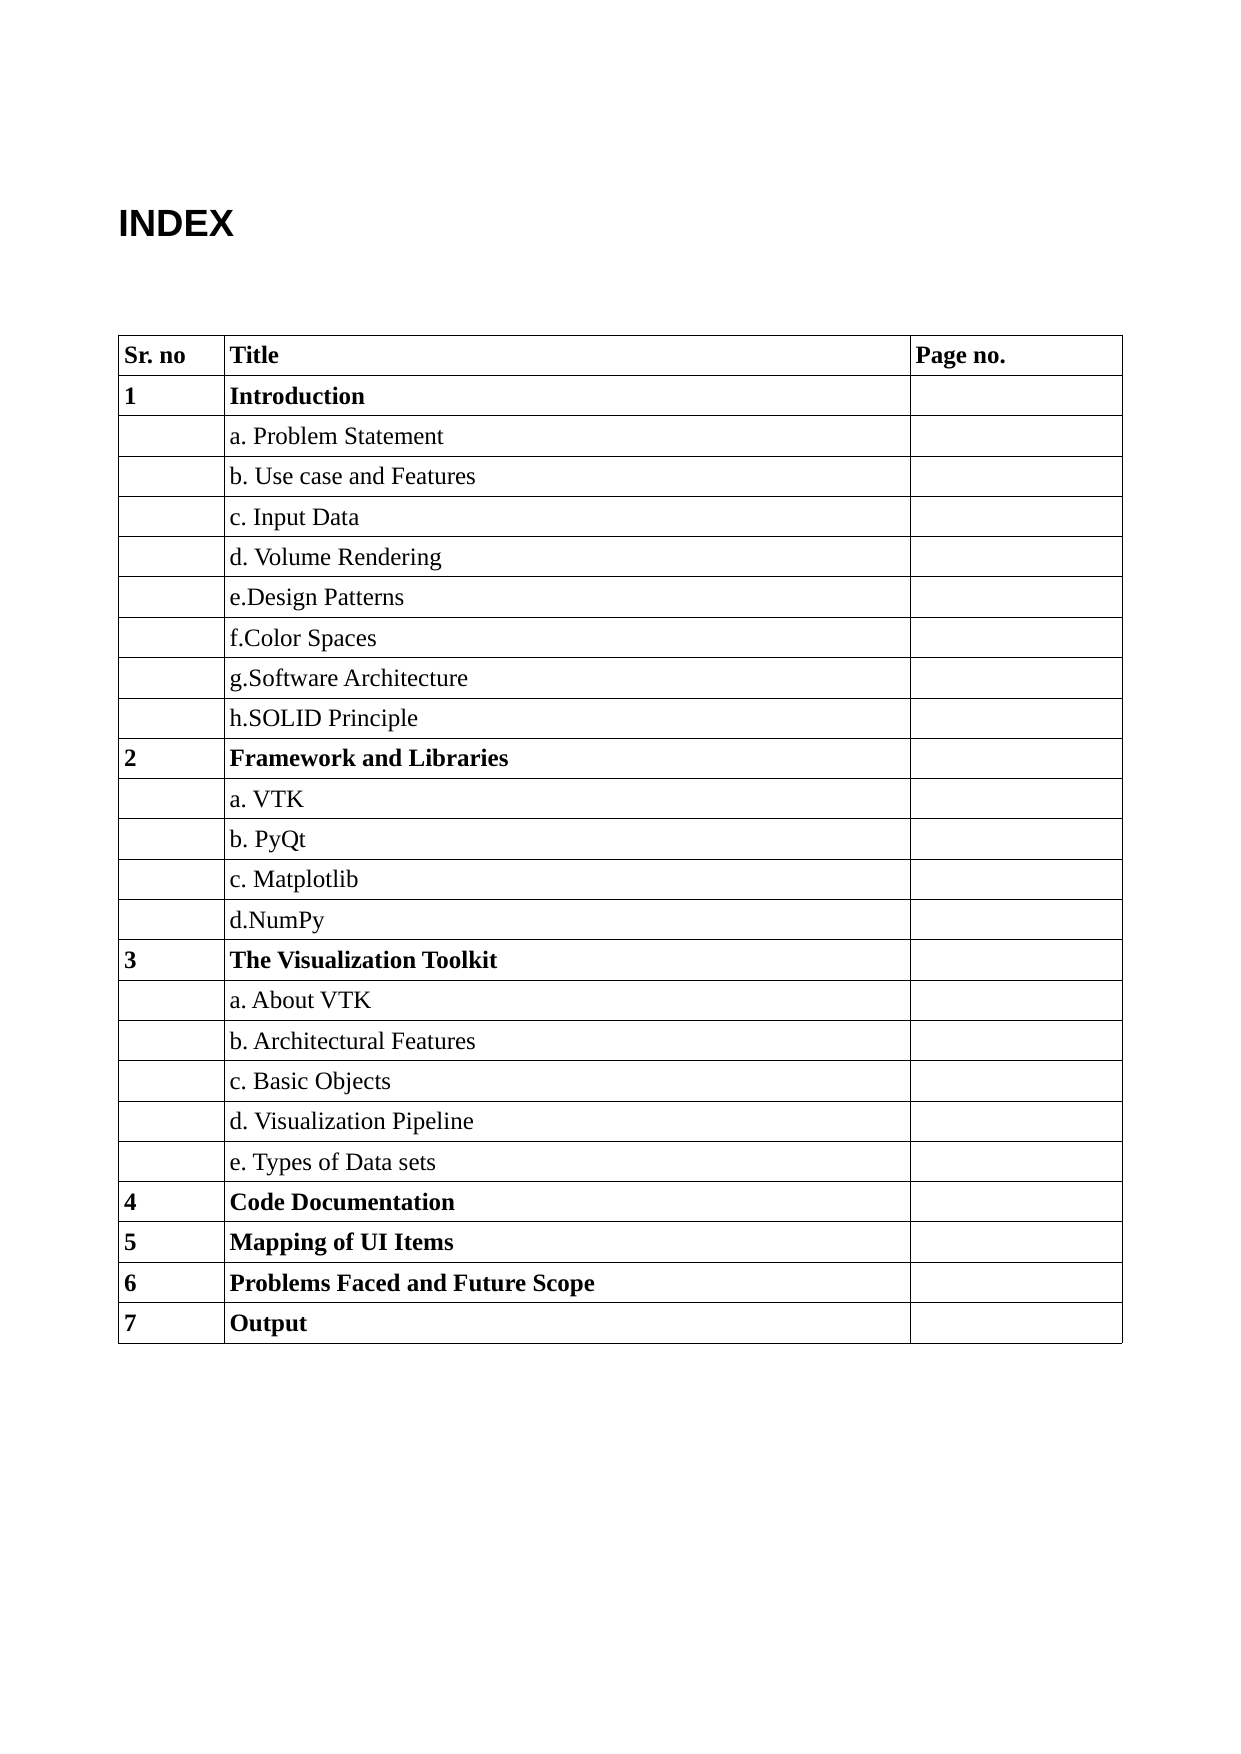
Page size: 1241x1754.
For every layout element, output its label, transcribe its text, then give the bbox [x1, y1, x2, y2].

table_cell Framework and Libraries [225, 739, 910, 778]
table_cell e.Design Patterns [225, 577, 910, 617]
table_cell 7 [119, 1303, 224, 1342]
table_cell d. Visualization Pipeline [225, 1102, 910, 1141]
table_cell [911, 658, 1122, 697]
table_cell c. Matplotlib [225, 860, 910, 899]
table_cell Output [225, 1303, 910, 1342]
table_cell [119, 900, 224, 939]
table_cell [911, 739, 1122, 778]
table_header Title [225, 336, 910, 375]
table_cell [119, 618, 224, 657]
table_cell d. Volume Rendering [225, 537, 910, 576]
table_cell [119, 457, 224, 496]
table_cell [119, 981, 224, 1020]
table_cell [911, 1021, 1122, 1060]
table_cell [119, 1142, 224, 1181]
table_cell b. Use case and Features [225, 457, 910, 496]
table_cell [911, 1102, 1122, 1141]
table_cell [911, 819, 1122, 859]
subtitle INDEX [118, 201, 1122, 244]
table_cell [911, 1182, 1122, 1221]
table_cell [911, 537, 1122, 576]
table_cell b. Architectural Features [225, 1021, 910, 1060]
table_cell [911, 1222, 1122, 1262]
table_cell g.Software Architecture [225, 658, 910, 697]
table_cell [911, 699, 1122, 738]
table_cell [119, 779, 224, 818]
table_cell c. Basic Objects [225, 1061, 910, 1101]
table_cell Code Documentation [225, 1182, 910, 1221]
table_cell [911, 1142, 1122, 1181]
table_cell 3 [119, 940, 224, 979]
table_cell [119, 416, 224, 456]
table_cell [119, 1061, 224, 1101]
table_cell Introduction [225, 376, 910, 415]
table_cell [911, 1061, 1122, 1101]
table_cell h.SOLID Principle [225, 699, 910, 738]
table_cell [911, 577, 1122, 617]
table_cell [911, 860, 1122, 899]
table_cell [119, 537, 224, 576]
table_cell [911, 618, 1122, 657]
table_cell 5 [119, 1222, 224, 1262]
table_cell [911, 497, 1122, 536]
table_cell [119, 577, 224, 617]
table_cell [911, 940, 1122, 979]
table_cell c. Input Data [225, 497, 910, 536]
table_cell [119, 860, 224, 899]
table_cell [119, 1021, 224, 1060]
table_cell [911, 376, 1122, 415]
table_cell The Visualization Toolkit [225, 940, 910, 979]
table_cell a. Problem Statement [225, 416, 910, 456]
table_cell Problems Faced and Future Scope [225, 1263, 910, 1302]
table_cell 2 [119, 739, 224, 778]
table_cell [119, 699, 224, 738]
table_cell [911, 1263, 1122, 1302]
table_cell [911, 981, 1122, 1020]
table_cell [119, 819, 224, 859]
table_cell [911, 900, 1122, 939]
table_cell [911, 457, 1122, 496]
table_cell [119, 1102, 224, 1141]
table_cell 6 [119, 1263, 224, 1302]
table_cell [119, 497, 224, 536]
table_cell d.NumPy [225, 900, 910, 939]
table_cell 4 [119, 1182, 224, 1221]
table_cell [911, 416, 1122, 456]
table_cell a. About VTK [225, 981, 910, 1020]
table_cell 1 [119, 376, 224, 415]
table_cell [119, 658, 224, 697]
table_cell Mapping of UI Items [225, 1222, 910, 1262]
table_cell [911, 1303, 1122, 1342]
table_header Page no. [911, 336, 1122, 375]
table_header Sr. no [119, 336, 224, 375]
table_cell e. Types of Data sets [225, 1142, 910, 1181]
table_cell f.Color Spaces [225, 618, 910, 657]
table_cell b. PyQt [225, 819, 910, 859]
table_cell [911, 779, 1122, 818]
table_cell a. VTK [225, 779, 910, 818]
